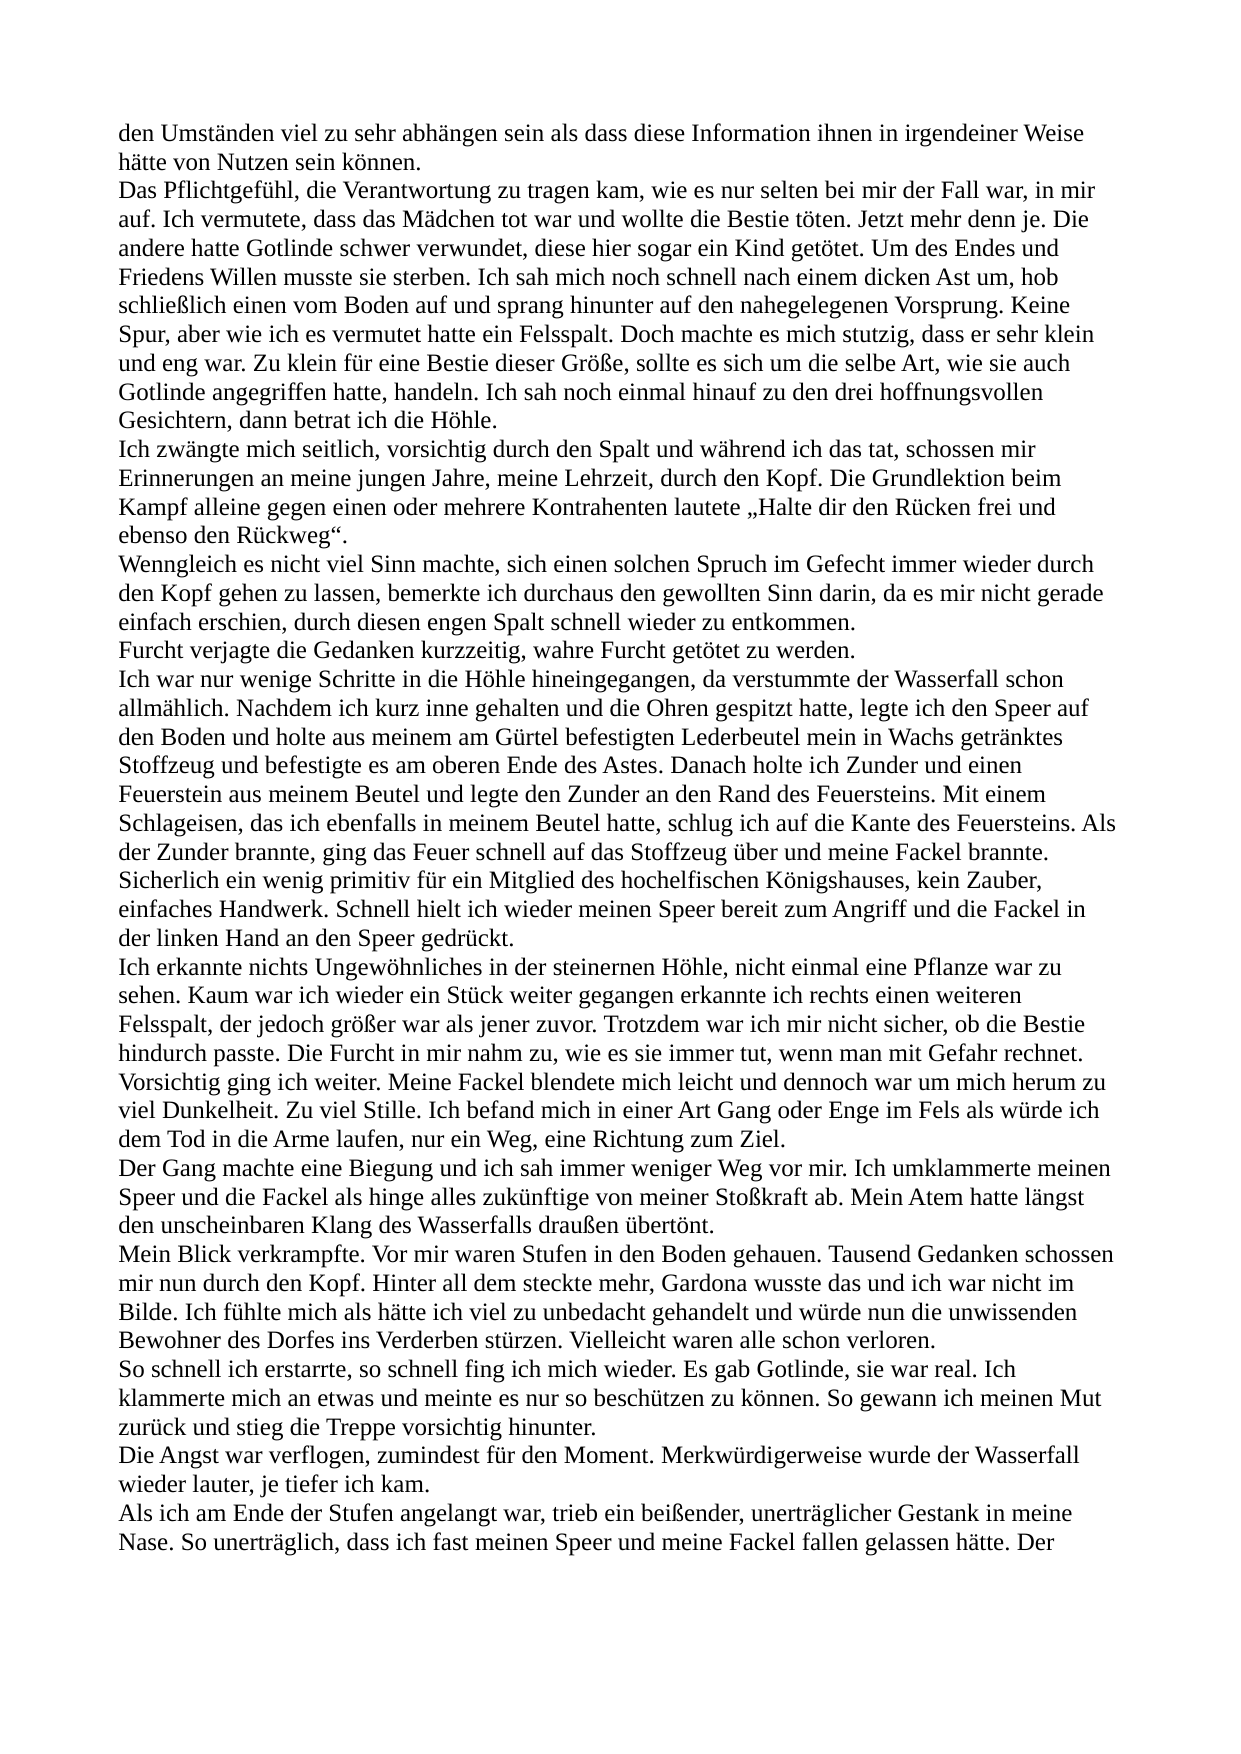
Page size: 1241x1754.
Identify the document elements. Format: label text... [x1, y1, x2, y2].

text Ich erkannte nichts Ungewöhnliches in der steinernen Höhle, nicht einmal eine Pflanze war zu sehen. Kaum war ich wieder ein Stück weiter gegangen erkannte ich rechts einen weiteren Felsspalt, der jedoch größer war als jener zuvor. Trotzdem war ich mir nicht sicher, ob die Bestie hindurch passte. Die Furcht in mir nahm zu, wie es sie immer tut, wenn man mit Gefahr rechnet. Vorsichtig ging ich weiter. Meine Fackel blendete mich leicht und dennoch war um mich herum zu viel Dunkelheit. Zu viel Stille. Ich befand mich in einer Art Gang oder Enge im Fels als würde ich dem Tod in die Arme laufen, nur ein Weg, eine Richtung zum Ziel. [118, 952, 1122, 1153]
text Als ich am Ende der Stufen angelangt war, trieb ein beißender, unerträglicher Gestank in meine Nase. So unerträglich, dass ich fast meinen Speer und meine Fackel fallen gelassen hätte. Der [118, 1498, 1122, 1556]
text Furcht verjagte die Gedanken kurzzeitig, wahre Furcht getötet zu werden. [118, 636, 1122, 664]
text Mein Blick verkrampfte. Vor mir waren Stufen in den Boden gehauen. Tausend Gedanken schossen mir nun durch den Kopf. Hinter all dem steckte mehr, Gardona wusste das und ich war nicht im Bilde. Ich fühlte mich als hätte ich viel zu unbedacht gehandelt und würde nun die unwissenden Bewohner des Dorfes ins Verderben stürzen. Vielleicht waren alle schon verloren. [118, 1239, 1122, 1354]
text So schnell ich erstarrte, so schnell fing ich mich wieder. Es gab Gotlinde, sie war real. Ich klammerte mich an etwas und meinte es nur so beschützen zu können. So gewann ich meinen Mut zurück und stieg die Treppe vorsichtig hinunter. [118, 1354, 1122, 1441]
text Ich zwängte mich seitlich, vorsichtig durch den Spalt und während ich das tat, schossen mir Erinnerungen an meine jungen Jahre, meine Lehrzeit, durch den Kopf. Die Grundlektion beim Kampf alleine gegen einen oder mehrere Kontrahenten lautete „Halte dir den Rücken frei und ebenso den Rückweg“. [118, 434, 1122, 549]
text Sicherlich ein wenig primitiv für ein Mitglied des hochelfischen Königshauses, kein Zauber, einfaches Handwerk. Schnell hielt ich wieder meinen Speer bereit zum Angriff und die Fackel in der linken Hand an den Speer gedrückt. [118, 866, 1122, 952]
text Wenngleich es nicht viel Sinn machte, sich einen solchen Spruch im Gefecht immer wieder durch den Kopf gehen zu lassen, bemerkte ich durchaus den gewollten Sinn darin, da es mir nicht gerade einfach erschien, durch diesen engen Spalt schnell wieder zu entkommen. [118, 549, 1122, 636]
text den Umständen viel zu sehr abhängen sein als dass diese Information ihnen in irgendeiner Weise hätte von Nutzen sein können. [118, 118, 1122, 176]
text Das Pflichtgefühl, die Verantwortung zu tragen kam, wie es nur selten bei mir der Fall war, in mir auf. Ich vermutete, dass das Mädchen tot war und wollte die Bestie töten. Jetzt mehr denn je. Die andere hatte Gotlinde schwer verwundet, diese hier sogar ein Kind getötet. Um des Endes und Friedens Willen musste sie sterben. Ich sah mich noch schnell nach einem dicken Ast um, hob schließlich einen vom Boden auf und sprang hinunter auf den nahegelegenen Vorsprung. Keine Spur, aber wie ich es vermutet hatte ein Felsspalt. Doch machte es mich stutzig, dass er sehr klein und eng war. Zu klein für eine Bestie dieser Größe, sollte es sich um die selbe Art, wie sie auch Gotlinde angegriffen hatte, handeln. Ich sah noch einmal hinauf zu den drei hoffnungsvollen Gesichtern, dann betrat ich die Höhle. [118, 176, 1122, 434]
text Der Gang machte eine Biegung und ich sah immer weniger Weg vor mir. Ich umklammerte meinen Speer und die Fackel als hinge alles zukünftige von meiner Stoßkraft ab. Mein Atem hatte längst den unscheinbaren Klang des Wasserfalls draußen übertönt. [118, 1153, 1122, 1239]
text Ich war nur wenige Schritte in die Höhle hineingegangen, da verstummte der Wasserfall schon allmählich. Nachdem ich kurz inne gehalten und die Ohren gespitzt hatte, legte ich den Speer auf den Boden und holte aus meinem am Gürtel befestigten Lederbeutel mein in Wachs getränktes Stoffzeug und befestigte es am oberen Ende des Astes. Danach holte ich Zunder und einen Feuerstein aus meinem Beutel und legte den Zunder an den Rand des Feuersteins. Mit einem Schlageisen, das ich ebenfalls in meinem Beutel hatte, schlug ich auf die Kante des Feuersteins. Als der Zunder brannte, ging das Feuer schnell auf das Stoffzeug über und meine Fackel brannte. [118, 664, 1122, 866]
text Die Angst war verflogen, zumindest für den Moment. Merkwürdigerweise wurde der Wasserfall wieder lauter, je tiefer ich kam. [118, 1441, 1122, 1498]
